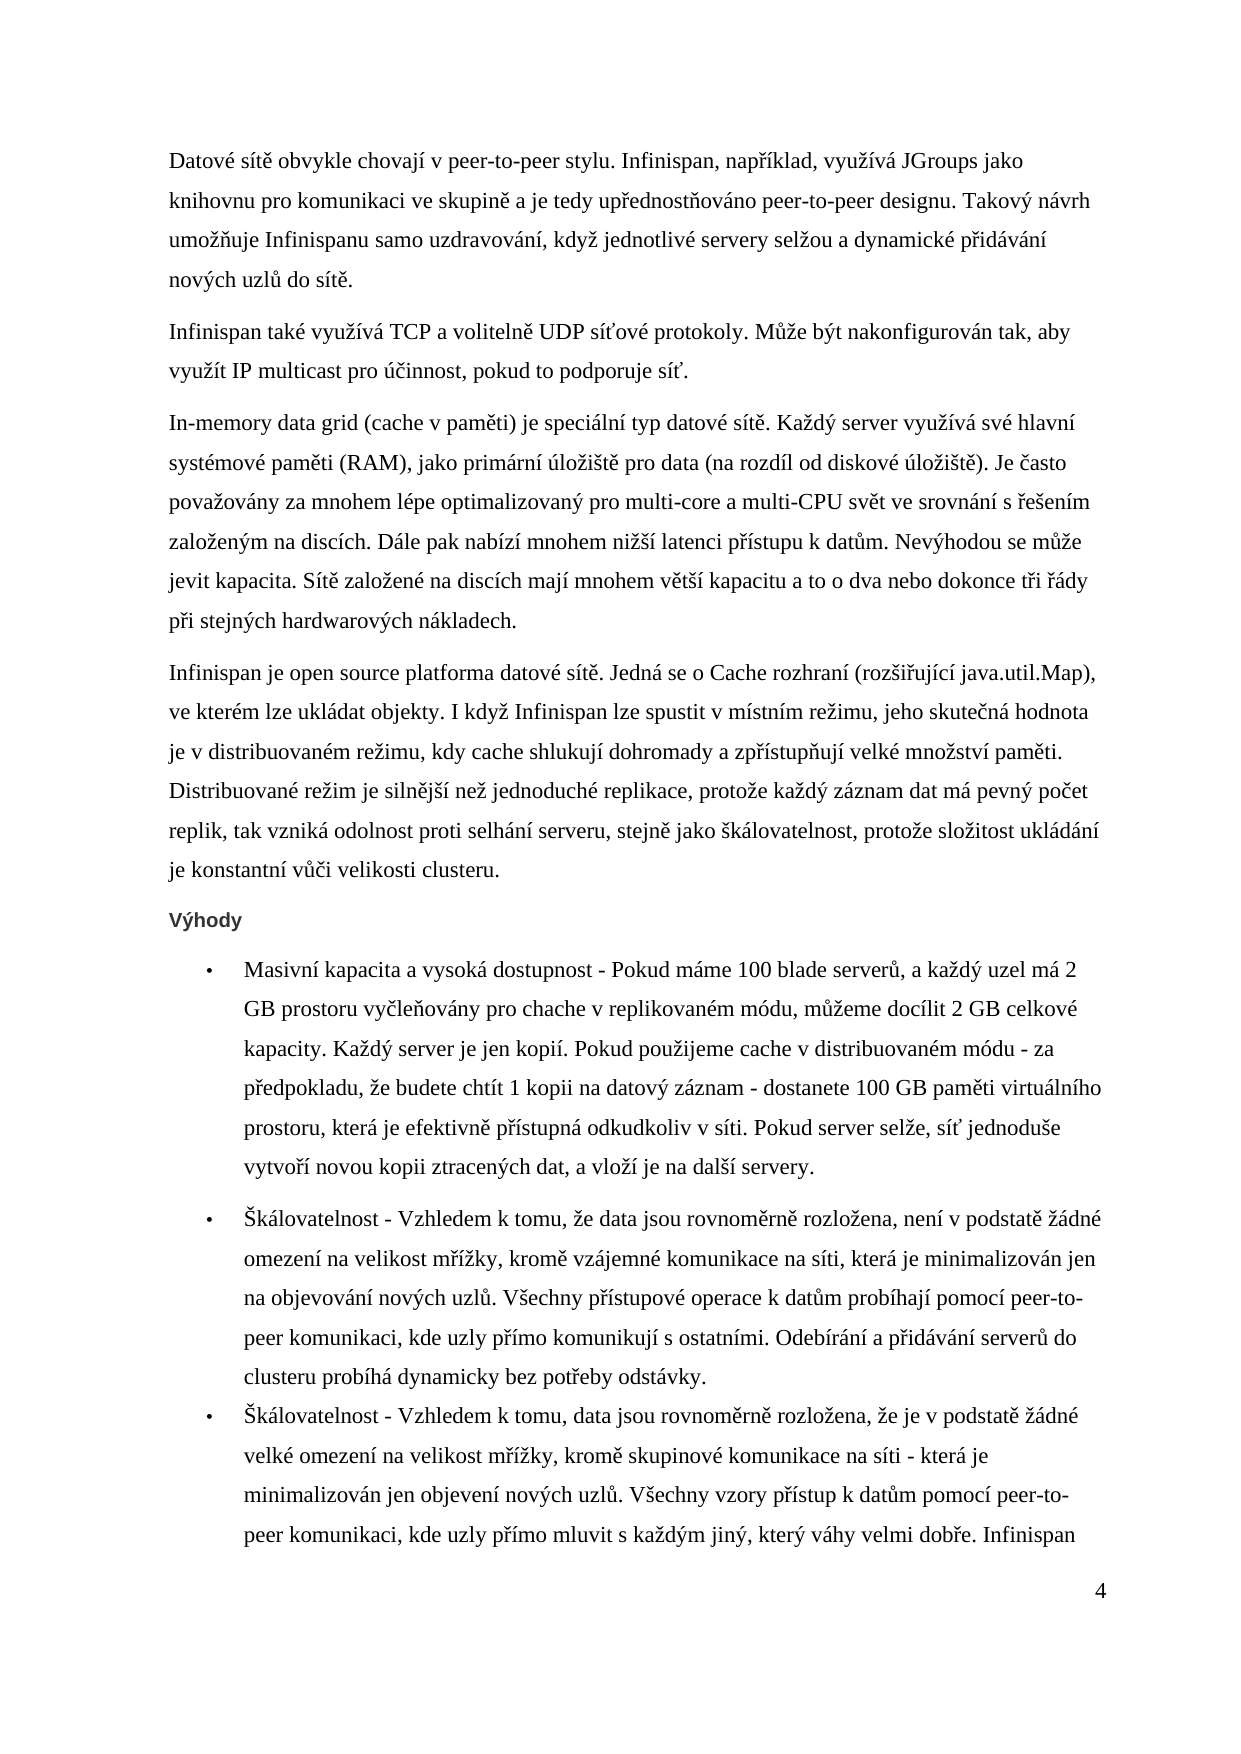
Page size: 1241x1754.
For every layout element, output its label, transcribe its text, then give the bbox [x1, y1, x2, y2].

text Infinispan je open source platforma datové sítě. Jedná se o Cache rozhraní (rozšiřující java.util.Map), ve kterém lze ukládat objekty. I když Infinispan lze spustit v místním režimu, jeho skutečná hodnota je v distribuovaném režimu, kdy cache shlukují dohromady a zpřístupňují velké množství paměti. Distribuované režim je silnější než jednoduché replikace, protože každý záznam dat má pevný počet replik, tak vzniká odolnost proti selhání serveru, stejně jako škálovatelnost, protože složitost ukládání je konstantní vůči velikosti clusteru. [169, 659, 1106, 883]
list Škálovatelnost - Vzhledem k tomu, že data jsou rovnoměrně rozložena, není v podstatě žádné omezení na velikost mřížky, kromě vzájemné komunikace na síti, která je minimalizován jen na objevování nových uzlů. Všechny přístupové operace k datům probíhají pomocí peer-to-peer komunikaci, kde uzly přímo komunikují s ostatními. Odebírání a přidávání serverů do clusteru probíhá dynamicky bez potřeby odstávky. [206, 1205, 1106, 1389]
text Infinispan také využívá TCP a volitelně UDP síťové protokoly. Může být nakonfigurován tak, aby využít IP multicast pro účinnost, pokud to podporuje síť. [169, 318, 1106, 384]
list Masivní kapacita a vysoká dostupnost - Pokud máme 100 blade serverů, a každý uzel má 2 GB prostoru vyčleňovány pro chache v replikovaném módu, můžeme docílit 2 GB celkové kapacity. Každý server je jen kopií. Pokud použijeme cache v distribuovaném módu - za předpokladu, že budete chtít 1 kopii na datový záznam - dostanete 100 GB paměti virtuálního prostoru, která je efektivně přístupná odkudkoliv v síti. Pokud server selže, síť jednoduše vytvoří novou kopii ztracených dat, a vloží je na další servery. [206, 956, 1106, 1179]
text Výhody [169, 908, 1106, 932]
text Datové sítě obvykle chovají v peer-to-peer stylu. Infinispan, například, využívá JGroups jako knihovnu pro komunikaci ve skupině a je tedy upřednostňováno peer-to-peer designu. Takový návrh umožňuje Infinispanu samo uzdravování, když jednotlivé servery selžou a dynamické přidávání nových uzlů do sítě. [169, 148, 1106, 292]
text In-memory data grid (cache v paměti) je speciální typ datové sítě. Každý server využívá své hlavní systémové paměti (RAM), jako primární úložiště pro data (na rozdíl od diskové úložiště). Je často považovány za mnohem lépe optimalizovaný pro multi-core a multi-CPU svět ve srovnání s řešením založeným na discích. Dále pak nabízí mnohem nižší latenci přístupu k datům. Nevýhodou se může jevit kapacita. Sítě založené na discích mají mnohem větší kapacitu a to o dva nebo dokonce tři řády při stejných hardwarových nákladech. [169, 409, 1106, 633]
list Škálovatelnost - Vzhledem k tomu, data jsou rovnoměrně rozložena, že je v podstatě žádné velké omezení na velikost mřížky, kromě skupinové komunikace na síti - která je minimalizován jen objevení nových uzlů. Všechny vzory přístup k datům pomocí peer-to-peer komunikaci, kde uzly přímo mluvit s každým jiný, který váhy velmi dobře. Infinispan [206, 1402, 1106, 1547]
